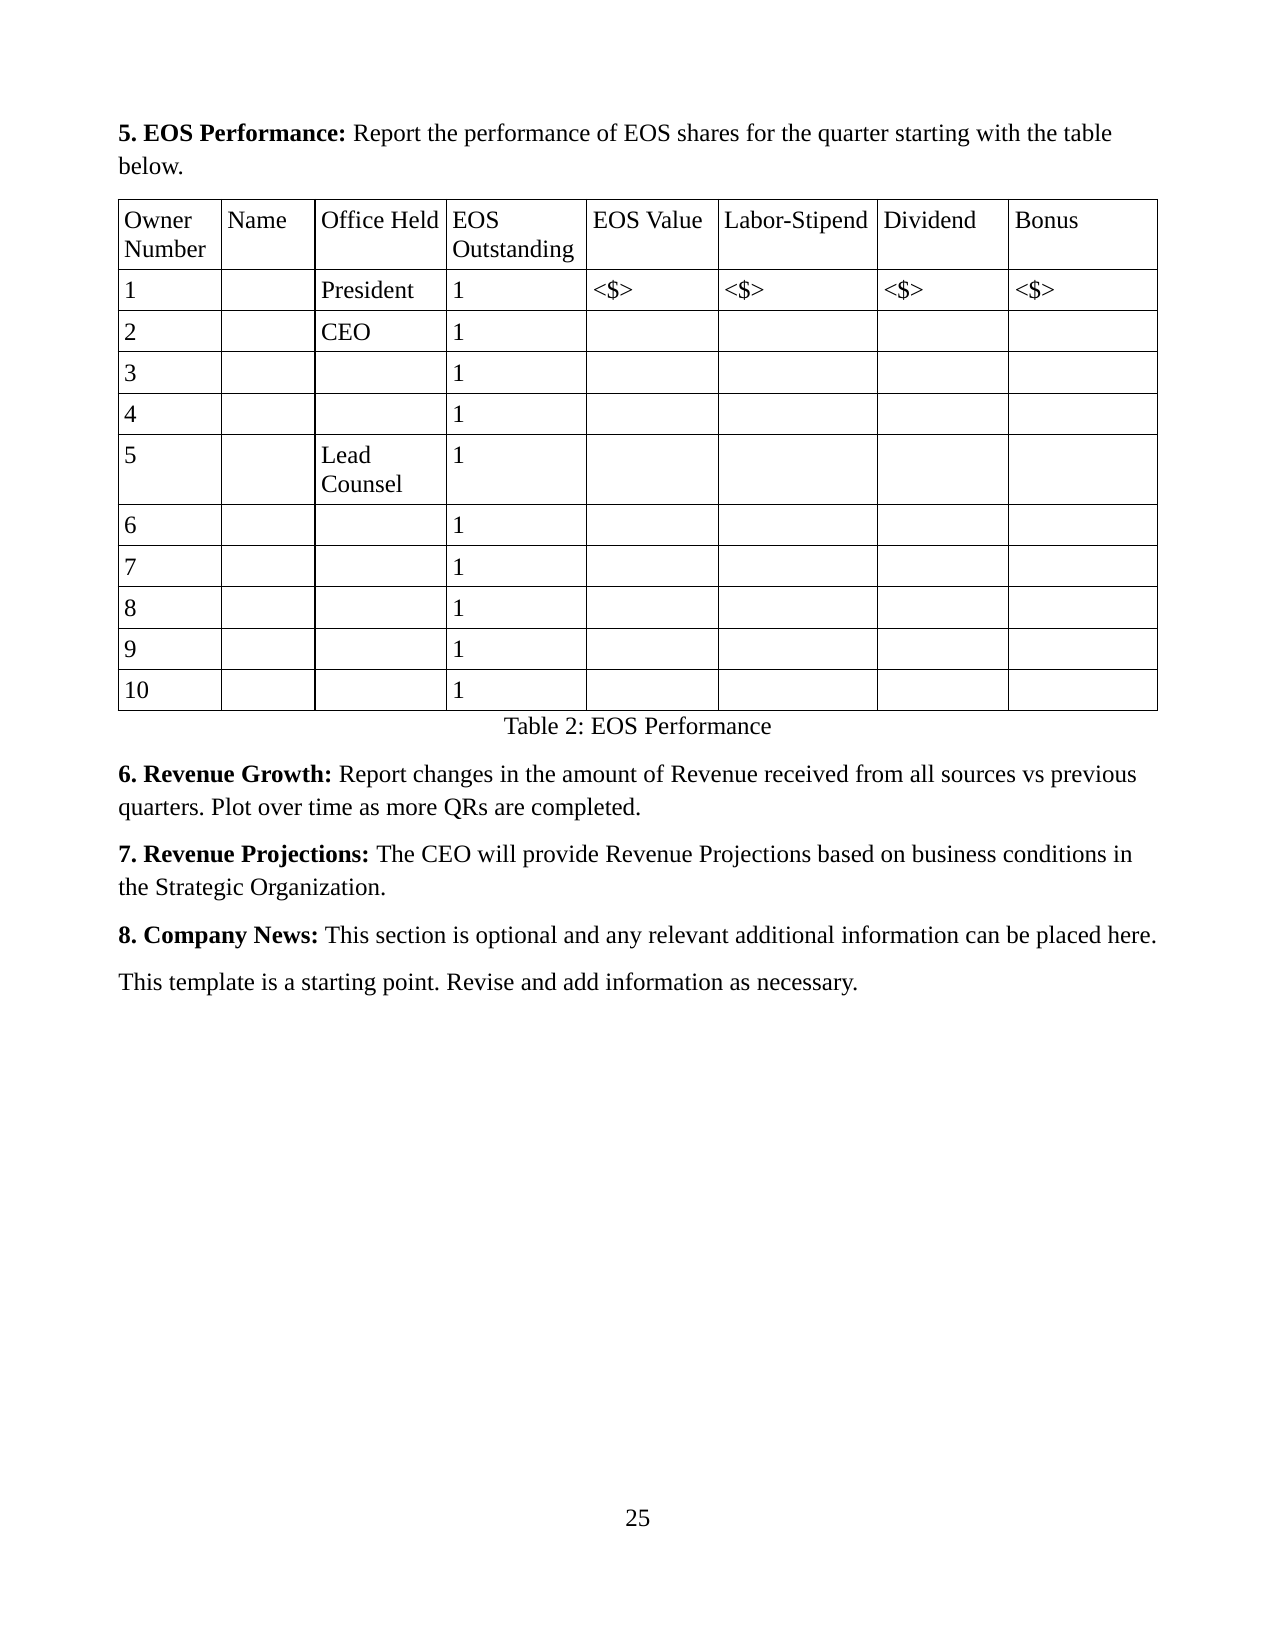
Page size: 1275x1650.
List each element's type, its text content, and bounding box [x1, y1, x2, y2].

table_cell [878, 394, 1008, 434]
table_cell [587, 629, 718, 669]
table_cell [719, 352, 877, 392]
table_cell [316, 394, 446, 434]
text 7. Revenue Projections: The CEO will provide Revenue Projections based on business conditions in the Strategic Organization. [118, 839, 1157, 901]
table_header Office Held [316, 200, 446, 269]
table_cell [1009, 546, 1157, 586]
table_cell 5 [119, 435, 221, 504]
table_cell [1009, 394, 1157, 434]
table_cell 8 [119, 587, 221, 627]
table_cell <$> [587, 270, 718, 310]
table_cell [878, 587, 1008, 627]
table_cell [719, 670, 877, 710]
text Table 2: EOS Performance [118, 711, 1157, 740]
table_cell [719, 546, 877, 586]
table_cell 1 [447, 629, 586, 669]
table_cell [1009, 670, 1157, 710]
table_cell [878, 670, 1008, 710]
table_cell [719, 311, 877, 351]
text 6. Revenue Growth: Report changes in the amount of Revenue received from all sources vs previous quarters. Plot over time as more QRs are completed. [118, 759, 1157, 820]
table_cell [222, 505, 314, 545]
text 5. EOS Performance: Report the performance of EOS shares for the quarter starting with the table below. [118, 118, 1157, 180]
table_header Dividend [878, 200, 1008, 269]
table_cell 4 [119, 394, 221, 434]
table_cell [719, 394, 877, 434]
table_cell [719, 587, 877, 627]
table_cell <$> [878, 270, 1008, 310]
table_cell [878, 505, 1008, 545]
table_cell <$> [1009, 270, 1157, 310]
table_cell 10 [119, 670, 221, 710]
table_cell [222, 270, 314, 310]
table_cell [587, 670, 718, 710]
table_cell 6 [119, 505, 221, 545]
text This template is a starting point. Revise and add information as necessary. [118, 967, 1157, 996]
table_header Bonus [1009, 200, 1157, 269]
table_cell CEO [316, 311, 446, 351]
table_cell [316, 670, 446, 710]
table_cell [1009, 505, 1157, 545]
table_cell [222, 587, 314, 627]
table_cell Lead Counsel [316, 435, 446, 504]
table_cell 1 [447, 311, 586, 351]
table_cell [316, 546, 446, 586]
table_cell [222, 546, 314, 586]
table_cell 1 [447, 546, 586, 586]
table_header EOS Value [587, 200, 718, 269]
table_header Name [222, 200, 314, 269]
table_cell [316, 587, 446, 627]
table_cell [222, 352, 314, 392]
table_cell [587, 394, 718, 434]
table_cell 1 [447, 435, 586, 504]
table_cell 1 [447, 587, 586, 627]
table_cell [316, 629, 446, 669]
table_cell 7 [119, 546, 221, 586]
table_cell [587, 505, 718, 545]
table_header Owner Number [119, 200, 221, 269]
table_cell 2 [119, 311, 221, 351]
table_cell [222, 311, 314, 351]
table_cell [878, 435, 1008, 504]
table_cell 1 [447, 352, 586, 392]
table_cell [1009, 587, 1157, 627]
table_cell <$> [719, 270, 877, 310]
table_cell [222, 629, 314, 669]
table_cell 9 [119, 629, 221, 669]
table_cell [222, 394, 314, 434]
table_cell 3 [119, 352, 221, 392]
table_cell [1009, 629, 1157, 669]
table_cell [1009, 435, 1157, 504]
table_cell 1 [447, 270, 586, 310]
table_cell [587, 435, 718, 504]
table_header EOS Outstanding [447, 200, 586, 269]
table_cell [719, 435, 877, 504]
table_cell [587, 311, 718, 351]
table_cell 1 [447, 394, 586, 434]
table_cell [587, 352, 718, 392]
table_cell 1 [447, 505, 586, 545]
table_cell [316, 505, 446, 545]
table_cell [587, 587, 718, 627]
table_cell President [316, 270, 446, 310]
table_cell [719, 505, 877, 545]
table_cell [878, 352, 1008, 392]
table_cell [878, 311, 1008, 351]
table_cell [878, 546, 1008, 586]
table_cell [1009, 352, 1157, 392]
table_cell [719, 629, 877, 669]
text 8. Company News: This section is optional and any relevant additional information can be placed here. [118, 920, 1157, 949]
table_cell [587, 546, 718, 586]
table_cell [222, 670, 314, 710]
table_header Labor-Stipend [719, 200, 877, 269]
table_cell 1 [119, 270, 221, 310]
table_cell 1 [447, 670, 586, 710]
table_cell [878, 629, 1008, 669]
table_cell [316, 352, 446, 392]
table_cell [222, 435, 314, 504]
table_cell [1009, 311, 1157, 351]
